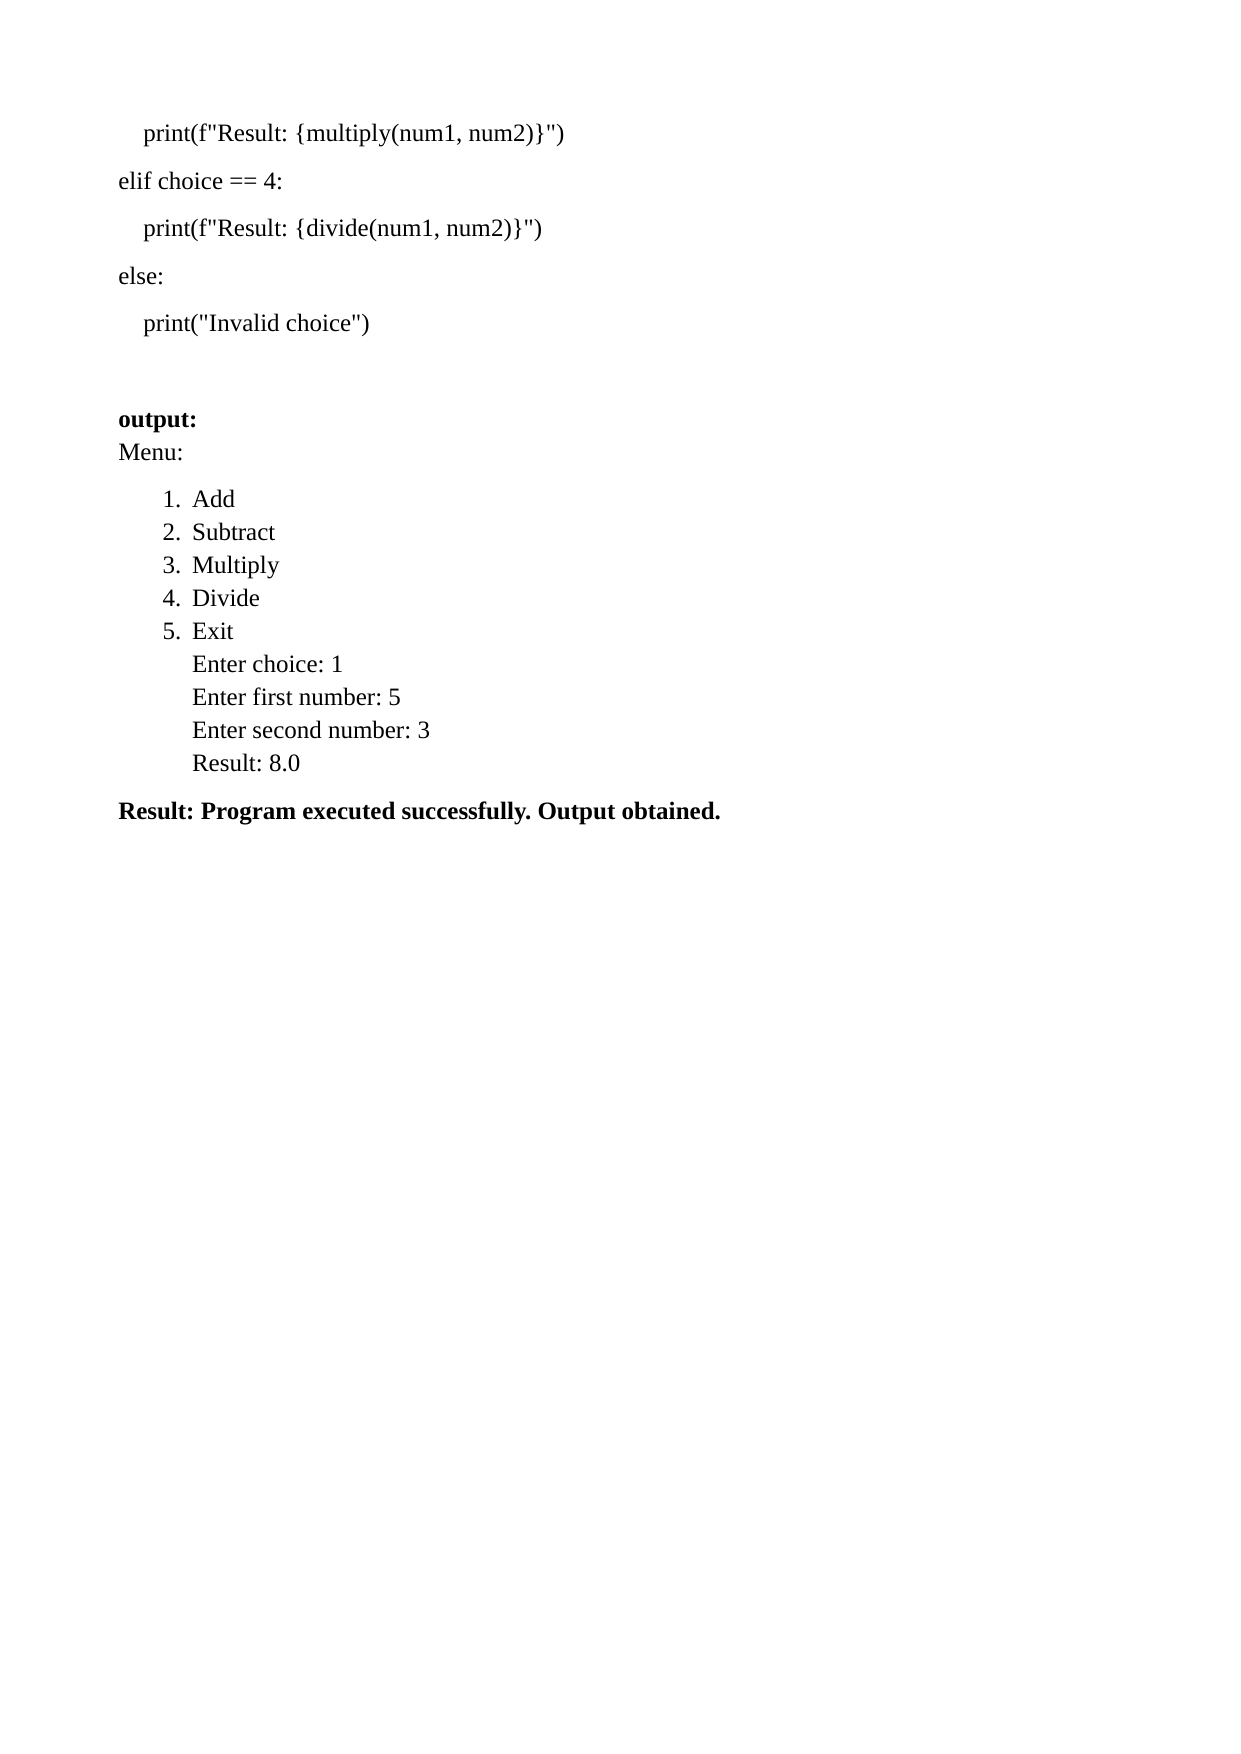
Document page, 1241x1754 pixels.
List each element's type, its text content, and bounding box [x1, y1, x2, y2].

text output: Menu: [118, 404, 1122, 466]
text print(f"Result: {divide(num1, num2)}") [118, 213, 1122, 242]
list Add [162, 484, 1122, 513]
text Result: Program executed successfully. Output obtained. [118, 796, 1122, 825]
text print(f"Result: {multiply(num1, num2)}") [118, 118, 1122, 147]
text print("Invalid choice") [118, 308, 1122, 337]
list Multiply [162, 550, 1122, 579]
text else: [118, 261, 1122, 290]
list Exit Enter choice: 1 Enter first number: 5 Enter second number: 3 Result: 8.0 [162, 616, 1122, 777]
text elif choice == 4: [118, 166, 1122, 194]
list Divide [162, 583, 1122, 612]
list Subtract [162, 517, 1122, 546]
